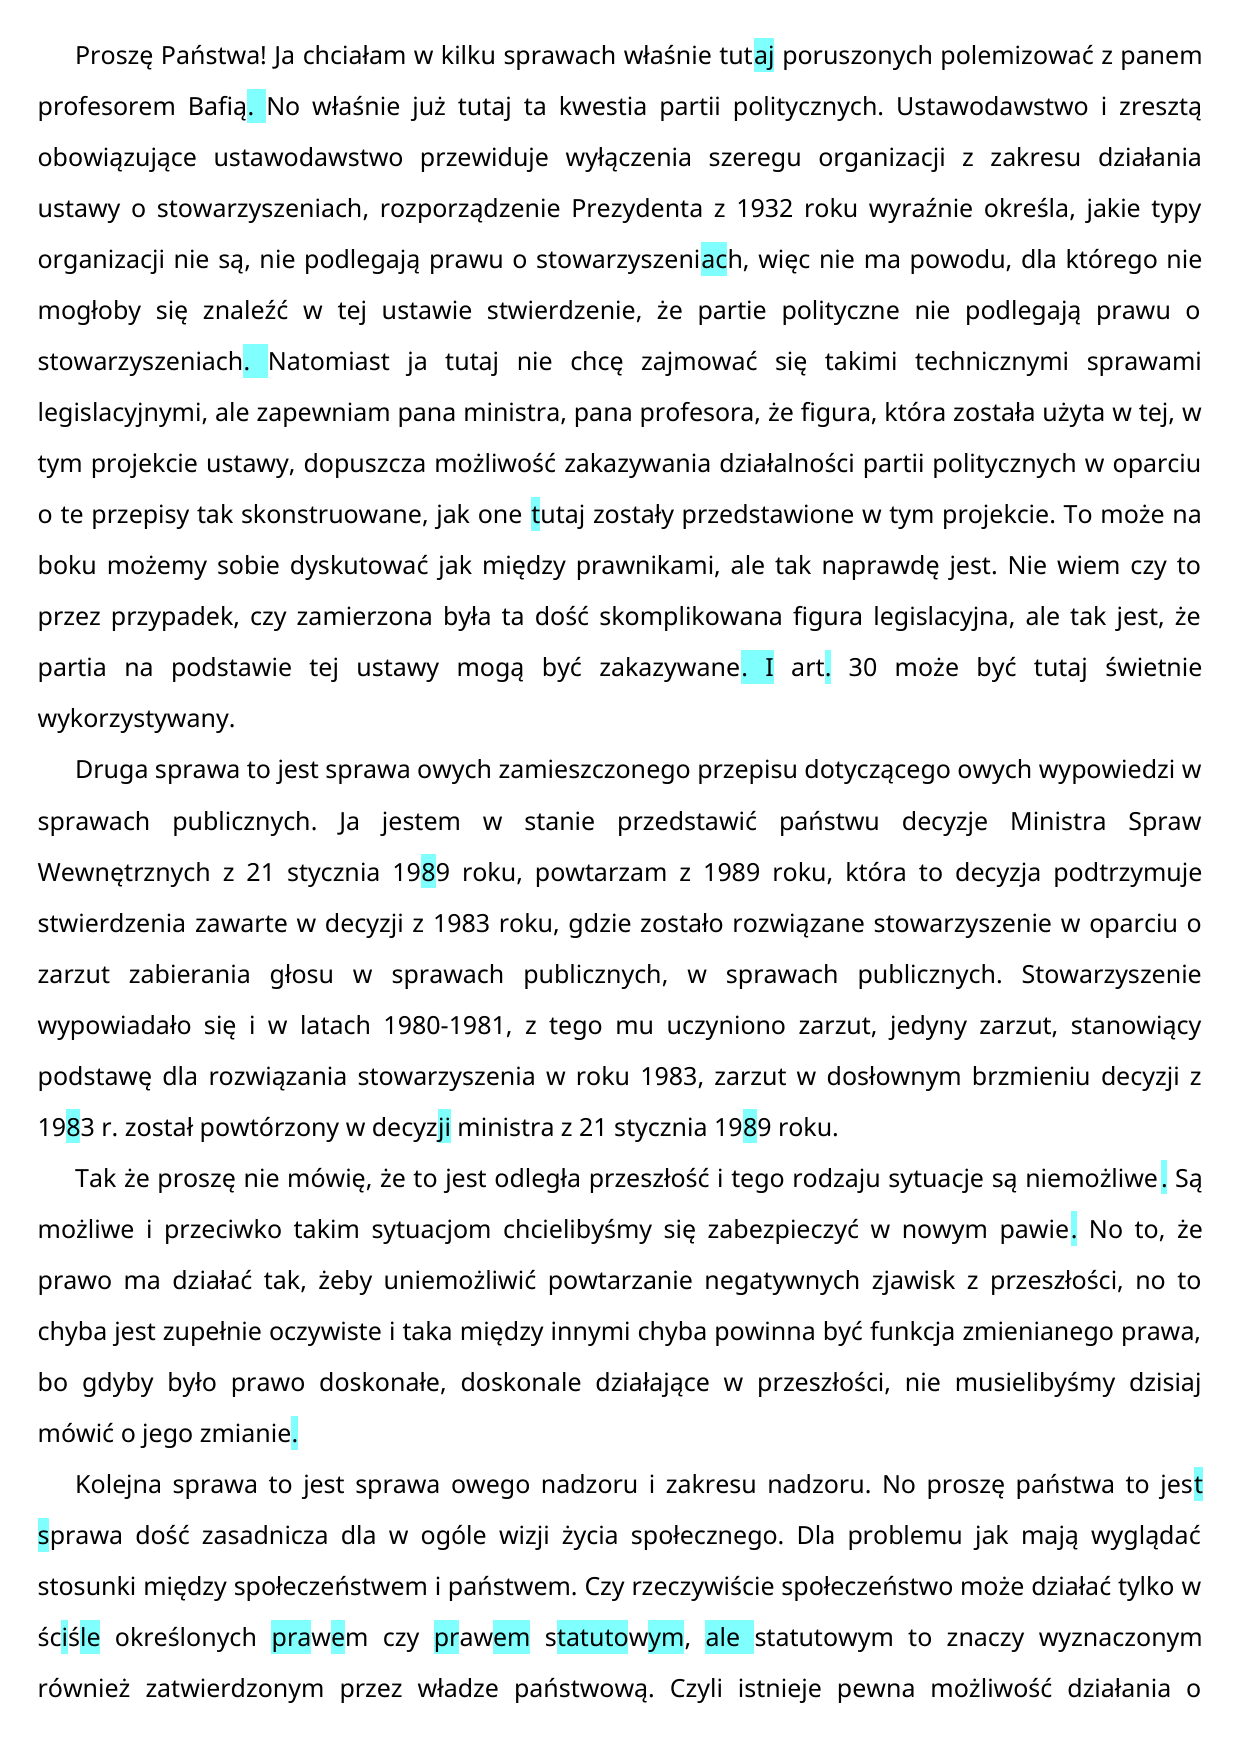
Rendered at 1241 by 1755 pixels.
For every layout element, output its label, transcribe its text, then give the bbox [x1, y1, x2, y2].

text Tak że proszę nie mówię, że to jest odległa przeszłość i tego rodzaju sytuacje są niemożliwe. Są możliwe i przeciwko takim sytuacjom chcielibyśmy się zabezpieczyć w nowym pawie. No to, że prawo ma działać tak, żeby uniemożliwić powtarzanie negatywnych zjawisk z przeszłości, no to chyba jest zupełnie oczywiste i taka między innymi chyba powinna być funkcja zmienianego prawa, bo gdyby było prawo doskonałe, doskonale działające w przeszłości, nie musielibyśmy dzisiaj mówić o jego zmianie. [37, 1160, 1203, 1450]
text Proszę Państwa! Ja chciałam w kilku sprawach właśnie tutaj poruszonych polemizować z panem profesorem Bafią. No właśnie już tutaj ta kwestia partii politycznych. Ustawodawstwo i zresztą obowiązujące ustawodawstwo przewiduje wyłączenia szeregu organizacji z zakresu działania ustawy o stowarzyszeniach, rozporządzenie Prezydenta z 1932 roku wyraźnie określa, jakie typy organizacji nie są, nie podlegają prawu o stowarzyszeniach, więc nie ma powodu, dla którego nie mogłoby się znaleźć w tej ustawie stwierdzenie, że partie polityczne nie podlegają prawu o stowarzyszeniach. Natomiast ja tutaj nie chcę zajmować się takimi technicznymi sprawami legislacyjnymi, ale zapewniam pana ministra, pana profesora, że figura, która została użyta w tej, w tym projekcie ustawy, dopuszcza możliwość zakazywania działalności partii politycznych w oparciu o te przepisy tak skonstruowane, jak one tutaj zostały przedstawione w tym projekcie. To może na boku możemy sobie dyskutować jak między prawnikami, ale tak naprawdę jest. Nie wiem czy to przez przypadek, czy zamierzona była ta dość skomplikowana figura legislacyjna, ale tak jest, że partia na podstawie tej ustawy mogą być zakazywane. I art. 30 może być tutaj świetnie wykorzystywany. [37, 37, 1203, 735]
text Druga sprawa to jest sprawa owych zamieszczonego przepisu dotyczącego owych wypowiedzi w sprawach publicznych. Ja jestem w stanie przedstawić państwu decyzje Ministra Spraw Wewnętrznych z 21 stycznia 1989 roku, powtarzam z 1989 roku, która to decyzja podtrzymuje stwierdzenia zawarte w decyzji z 1983 roku, gdzie zostało rozwiązane stowarzyszenie w oparciu o zarzut zabierania głosu w sprawach publicznych, w sprawach publicznych. Stowarzyszenie wypowiadało się i w latach 1980-1981, z tego mu uczyniono zarzut, jedyny zarzut, stanowiący podstawę dla rozwiązania stowarzyszenia w roku 1983, zarzut w dosłownym brzmieniu decyzji z 1983 r. został powtórzony w decyzji ministra z 21 stycznia 1989 roku. [37, 752, 1203, 1143]
text Kolejna sprawa to jest sprawa owego nadzoru i zakresu nadzoru. No proszę państwa to jest sprawa dość zasadnicza dla w ogóle wizji życia społecznego. Dla problemu jak mają wyglądać stosunki między społeczeństwem i państwem. Czy rzeczywiście społeczeństwo może działać tylko w ściśle określonych prawem czy prawem statutowym, ale statutowym to znaczy wyznaczonym również zatwierdzonym przez władze państwową. Czyli istnieje pewna możliwość działania o [37, 1467, 1203, 1705]
